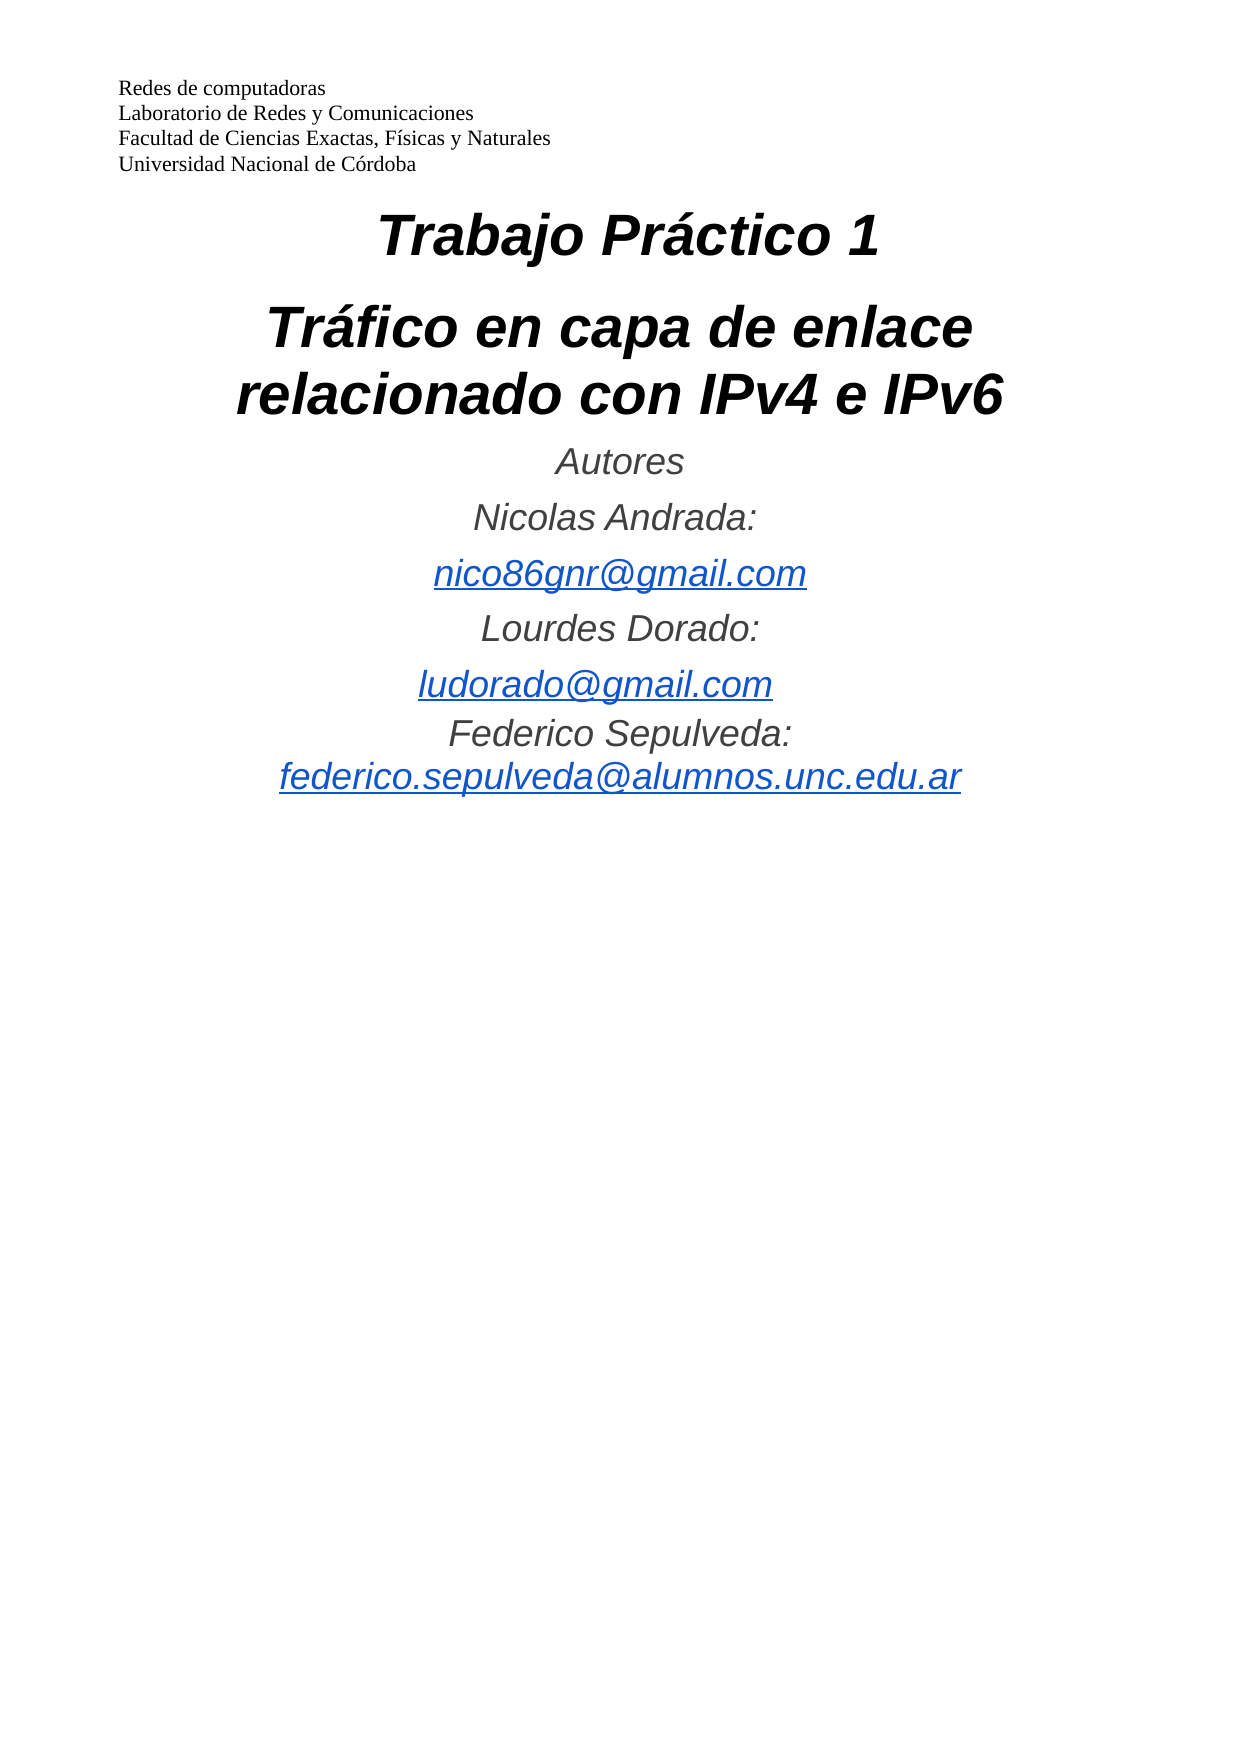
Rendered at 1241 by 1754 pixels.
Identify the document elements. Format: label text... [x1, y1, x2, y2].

subtitle Lourdes Dorado: [118, 606, 1122, 649]
title Trabajo Práctico 1 [118, 201, 1122, 268]
subtitle Nicolas Andrada: [118, 495, 1122, 538]
subtitle nico86gnr@gmail.com [118, 551, 1122, 594]
subtitle Federico Sepulveda: federico.sepulveda@alumnos.unc.edu.ar [118, 711, 1122, 798]
subtitle Autores [118, 439, 1122, 483]
title Tráfico en capa de enlace relacionado con IPv4 e IPv6 [118, 293, 1122, 427]
text ludorado@gmail.com [118, 662, 1122, 705]
